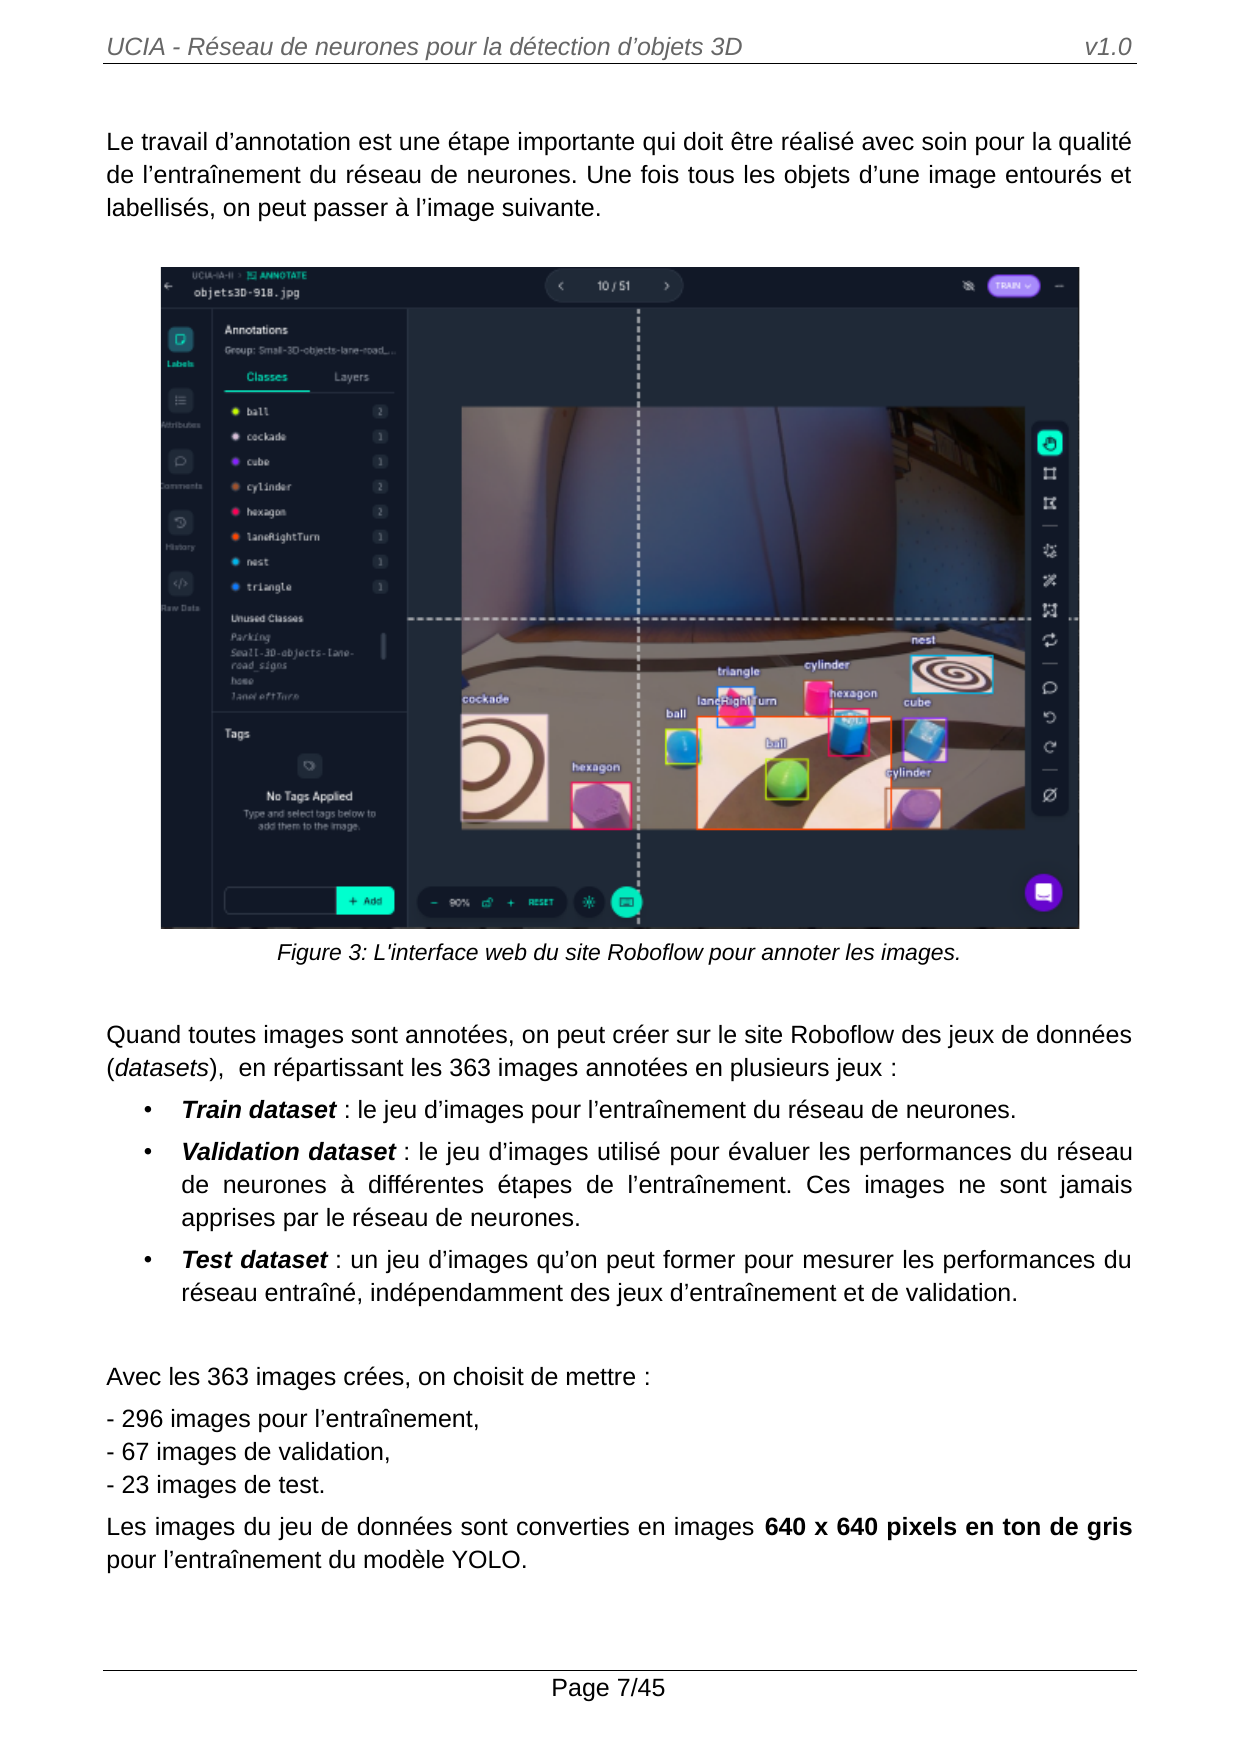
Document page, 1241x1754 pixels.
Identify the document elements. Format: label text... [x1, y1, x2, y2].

text Le travail d’annotation est une étape importante qui doit être réalisé avec soin pour la qualité de l’entraînement du réseau de neurones. Une fois tous les objets d’une image entourés et labellisés, on peut passer à l’image suivante. [106, 127, 1134, 254]
list Test dataset : un jeu d’images qu’on peut former pour mesurer les performances du réseau entraîné, indépendamment des jeux d’entraînement et de validation. [144, 1245, 1134, 1307]
list Validation dataset : le jeu d’images utilisé pour évaluer les performances du réseau de neurones à différentes étapes de l’entraînement. Ces images ne sont jamais apprises par le réseau de neurones. [144, 1137, 1134, 1232]
text Quand toutes images sont annotées, on peut créer sur le site Roboflow des jeux de données (datasets), en répartissant les 363 images annotées en plusieurs jeux : [106, 1020, 1134, 1082]
table_cell [734, 94, 1134, 127]
text Avec les 363 images crées, on choisit de mettre : [106, 1362, 1134, 1391]
table_cell [203, 94, 734, 127]
picture [160, 267, 1080, 929]
list Train dataset : le jeu d’images pour l’entraînement du réseau de neurones. [144, 1095, 1134, 1124]
text - 296 images pour l’entraînement, - 67 images de validation, - 23 images de test. [106, 1404, 1134, 1498]
text Les images du jeu de données sont converties en images 640 x 640 pixels en ton de gris pour l’entraînement du modèle YOLO. [106, 1512, 1134, 1573]
text Figure 3: L'interface web du site Roboflow pour annoter les images. [106, 280, 1134, 965]
